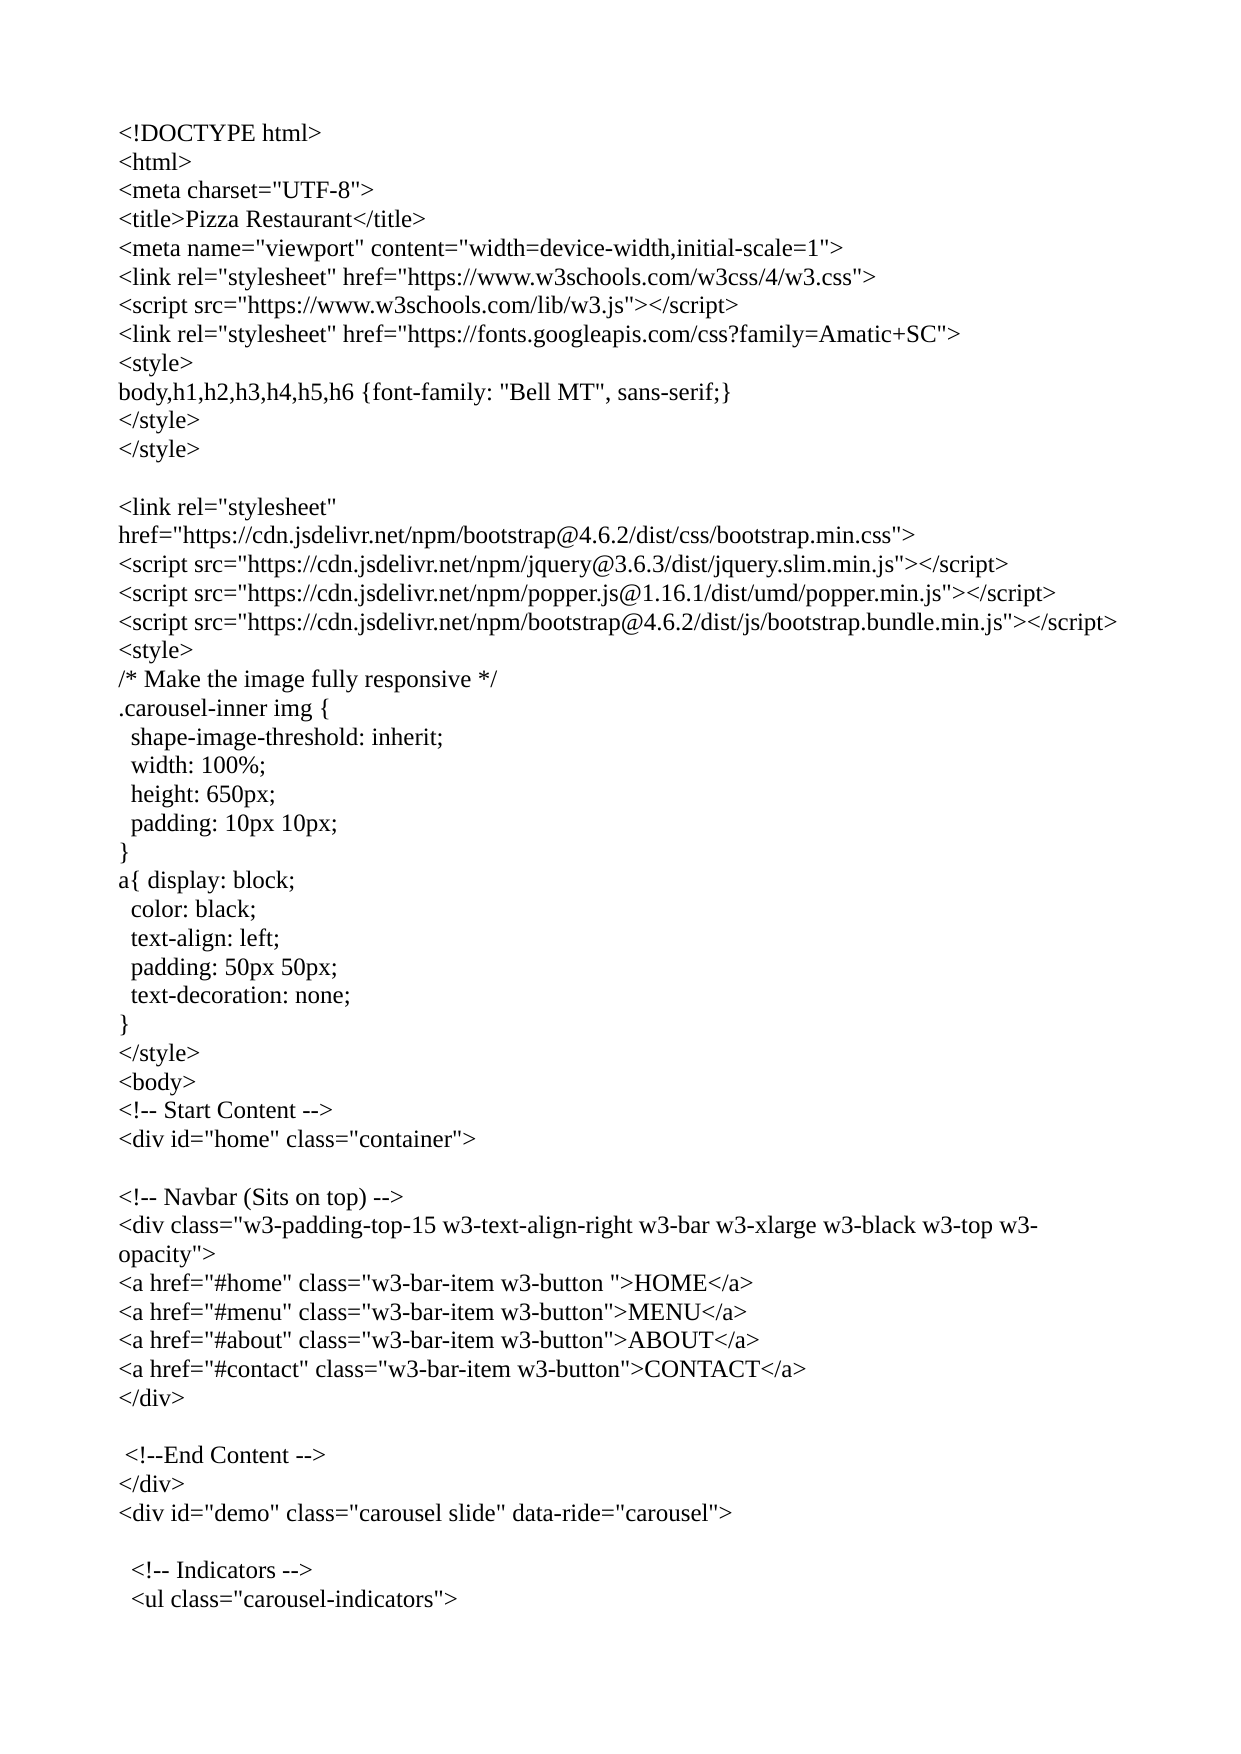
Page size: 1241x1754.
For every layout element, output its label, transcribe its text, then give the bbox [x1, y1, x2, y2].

text } [118, 1009, 1122, 1038]
text padding: 10px 10px; [118, 808, 1122, 837]
text a{ display: block; [118, 866, 1122, 894]
text body,h1,h2,h3,h4,h5,h6 {font-family: "Bell MT", sans-serif;} [118, 377, 1122, 406]
text <html> [118, 147, 1122, 176]
text <!-- Start Content --> [118, 1096, 1122, 1124]
text color: black; [118, 894, 1122, 923]
text <a href="#home" class="w3-bar-item w3-button ">HOME</a> [118, 1268, 1122, 1297]
text <style> [118, 348, 1122, 377]
text </div> [118, 1383, 1122, 1412]
text /* Make the image fully responsive */ [118, 664, 1122, 693]
text <link rel="stylesheet" href="https://cdn.jsdelivr.net/npm/bootstrap@4.6.2/dist/css/bootstrap.min.css"> [118, 492, 1122, 549]
text <a href="#about" class="w3-bar-item w3-button">ABOUT</a> [118, 1326, 1122, 1354]
text text-align: left; [118, 923, 1122, 952]
text .carousel-inner img { [118, 693, 1122, 722]
text width: 100%; [118, 751, 1122, 779]
text <link rel="stylesheet" href="https://www.w3schools.com/w3css/4/w3.css"> [118, 262, 1122, 291]
text <script src="https://cdn.jsdelivr.net/npm/popper.js@1.16.1/dist/umd/popper.min.js"></script> [118, 578, 1122, 607]
text <!DOCTYPE html> [118, 118, 1122, 147]
text <div id="home" class="container"> [118, 1124, 1122, 1153]
text </style> [118, 406, 1122, 434]
text <!-- Indicators --> [118, 1556, 1122, 1584]
text <a href="#menu" class="w3-bar-item w3-button">MENU</a> [118, 1297, 1122, 1326]
text <script src="https://cdn.jsdelivr.net/npm/jquery@3.6.3/dist/jquery.slim.min.js"></script> [118, 549, 1122, 578]
text height: 650px; [118, 779, 1122, 808]
text <meta charset="UTF-8"> [118, 176, 1122, 204]
text <body> [118, 1067, 1122, 1096]
text } [118, 837, 1122, 866]
text <script src="https://www.w3schools.com/lib/w3.js"></script> [118, 291, 1122, 319]
text <!--End Content --> [118, 1441, 1122, 1469]
text text-decoration: none; [118, 981, 1122, 1009]
text <link rel="stylesheet" href="https://fonts.googleapis.com/css?family=Amatic+SC"> [118, 319, 1122, 348]
text padding: 50px 50px; [118, 952, 1122, 981]
text <title>Pizza Restaurant</title> [118, 204, 1122, 233]
text </style> [118, 434, 1122, 463]
text <!-- Navbar (Sits on top) --> [118, 1182, 1122, 1211]
text <ul class="carousel-indicators"> [118, 1584, 1122, 1613]
text <style> [118, 636, 1122, 664]
text <meta name="viewport" content="width=device-width,initial-scale=1"> [118, 233, 1122, 262]
text <div id="demo" class="carousel slide" data-ride="carousel"> [118, 1498, 1122, 1527]
text </div> [118, 1469, 1122, 1498]
text <script src="https://cdn.jsdelivr.net/npm/bootstrap@4.6.2/dist/js/bootstrap.bundle.min.js"></script> [118, 607, 1122, 636]
text <div class="w3-padding-top-15 w3-text-align-right w3-bar w3-xlarge w3-black w3-top w3-opacity"> [118, 1211, 1122, 1268]
text shape-image-threshold: inherit; [118, 722, 1122, 751]
text </style> [118, 1038, 1122, 1067]
text <a href="#contact" class="w3-bar-item w3-button">CONTACT</a> [118, 1354, 1122, 1383]
